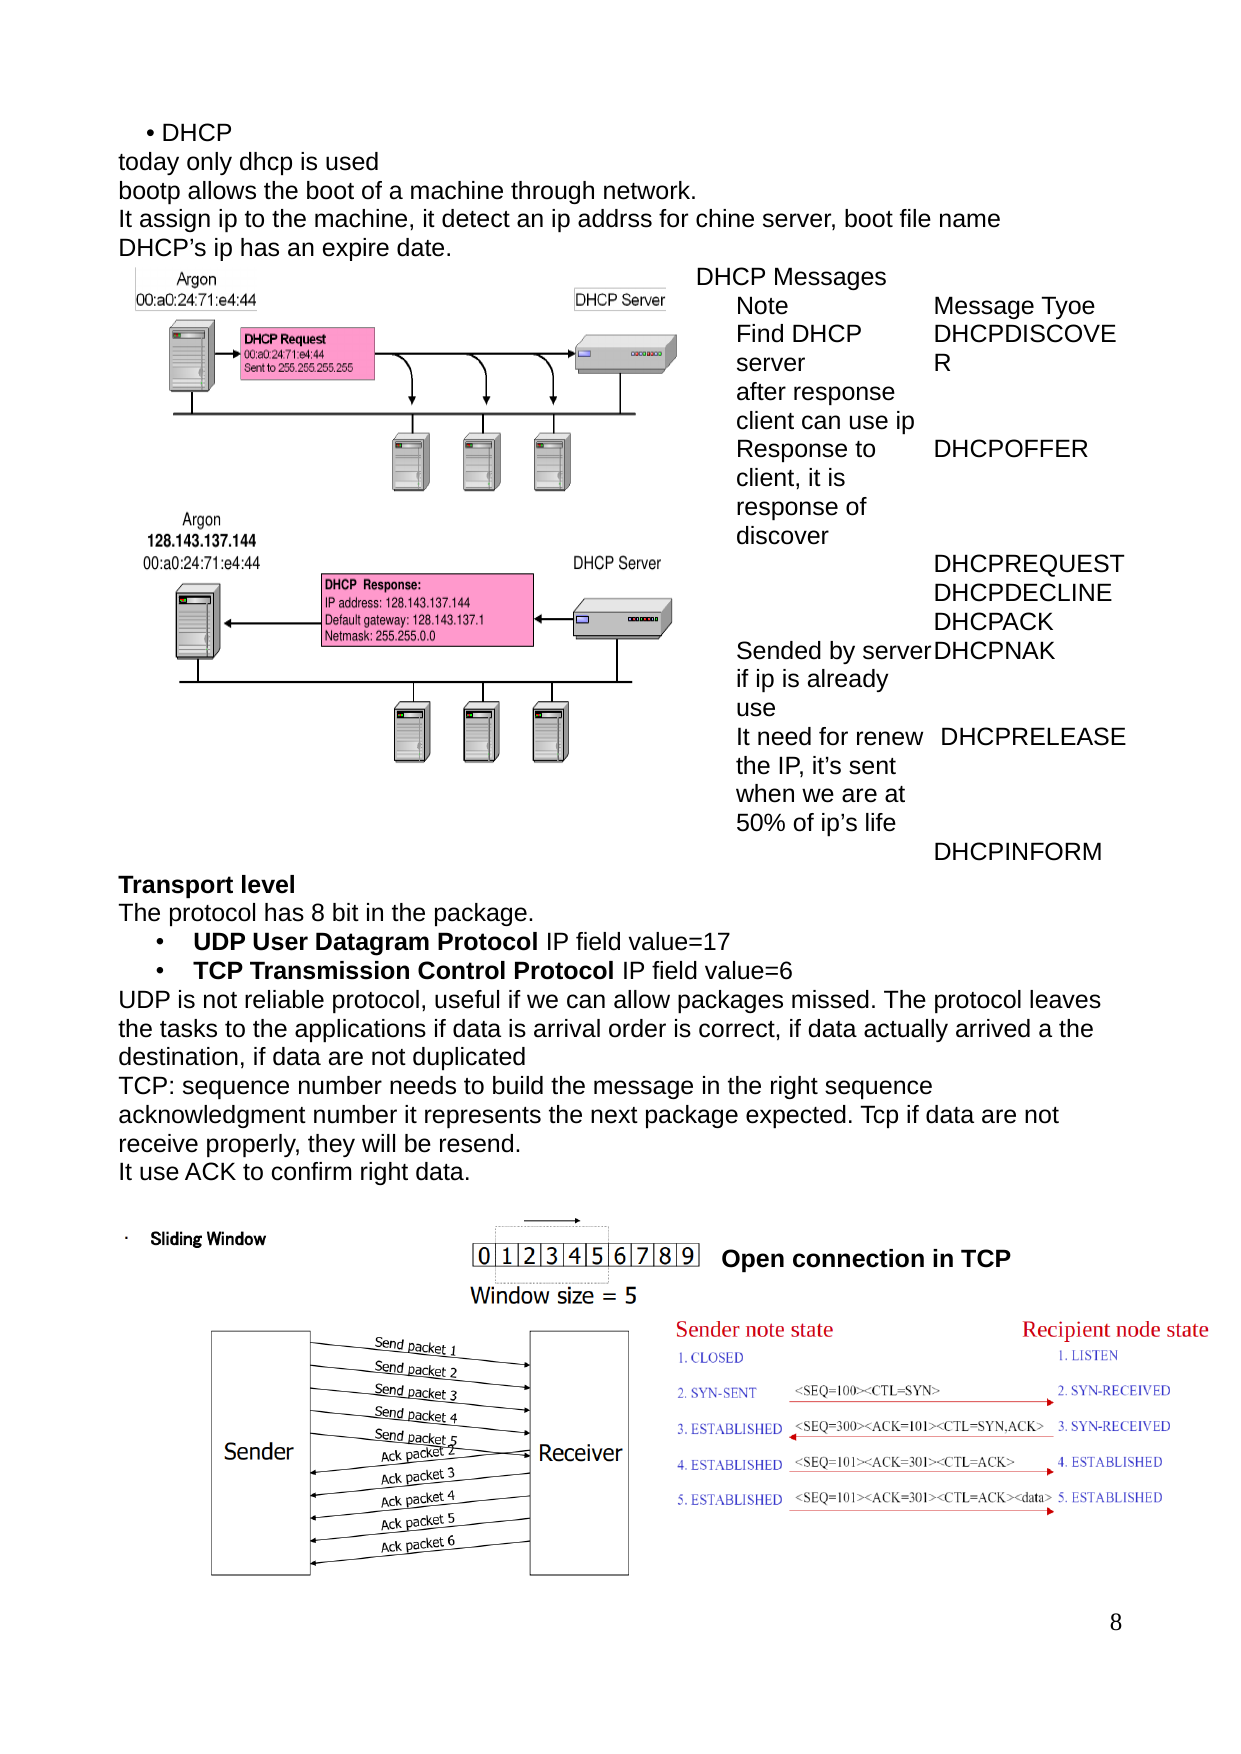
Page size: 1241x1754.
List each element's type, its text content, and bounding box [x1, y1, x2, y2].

list UDP User Datagram Protocol IP field value=17 [156, 927, 1122, 956]
table_cell DHCPINFORM [933, 837, 1132, 870]
text Open connection in TCP [722, 1244, 1122, 1272]
table_cell Response to client, it is response of discover [736, 434, 933, 549]
table_cell DHCPOFFER [933, 434, 1132, 549]
text TCP: sequence number needs to build the message in the right sequence acknowledgment number it represents the next package expected. Tcp if data are not receive properly, they will be resend. [118, 1071, 1122, 1157]
table_header Note [736, 291, 933, 319]
text Transport level [118, 870, 1122, 898]
text • DHCP [118, 118, 1122, 147]
table_cell It need for renew the IP, it’s sent when we are at 50% of ip’s life [736, 722, 933, 837]
table_cell Find DHCP server after response client can use ip [736, 319, 933, 434]
table_cell [736, 607, 933, 636]
text DHCP Messages [696, 262, 1122, 291]
table_cell Sended by server if ip is already use [736, 636, 933, 722]
table_cell [736, 578, 933, 607]
table_cell DHCPRELEASE [933, 722, 1132, 837]
table_cell DHCPNAK [933, 636, 1132, 722]
table_cell DHCPDISCOVER [933, 319, 1132, 434]
text It assign ip to the machine, it detect an ip addrss for chine server, boot file name [118, 204, 1122, 233]
table_header Message Tyoe [933, 291, 1132, 319]
table_cell DHCPREQUEST [933, 549, 1132, 578]
text UDP is not reliable protocol, useful if we can allow packages missed. The protocol leaves the tasks to the applications if data is arrival order is correct, if data actually arrived a the destination, if data are not duplicated [118, 985, 1122, 1071]
list TCP Transmission Control Protocol IP field value=6 [156, 956, 1122, 985]
text today only dhcp is used [118, 147, 1122, 176]
picture [118, 1215, 1224, 1586]
table_cell [736, 549, 933, 578]
text bootp allows the boot of a machine through network. [118, 176, 1122, 204]
table_cell DHCPACK [933, 607, 1132, 636]
table_cell DHCPDECLINE [933, 578, 1132, 607]
text DHCP’s ip has an expire date. [118, 233, 1122, 262]
text The protocol has 8 bit in the package. [118, 898, 1122, 927]
picture [118, 261, 696, 778]
table_cell [736, 837, 933, 870]
text It use ACK to confirm right data. [118, 1157, 1122, 1186]
